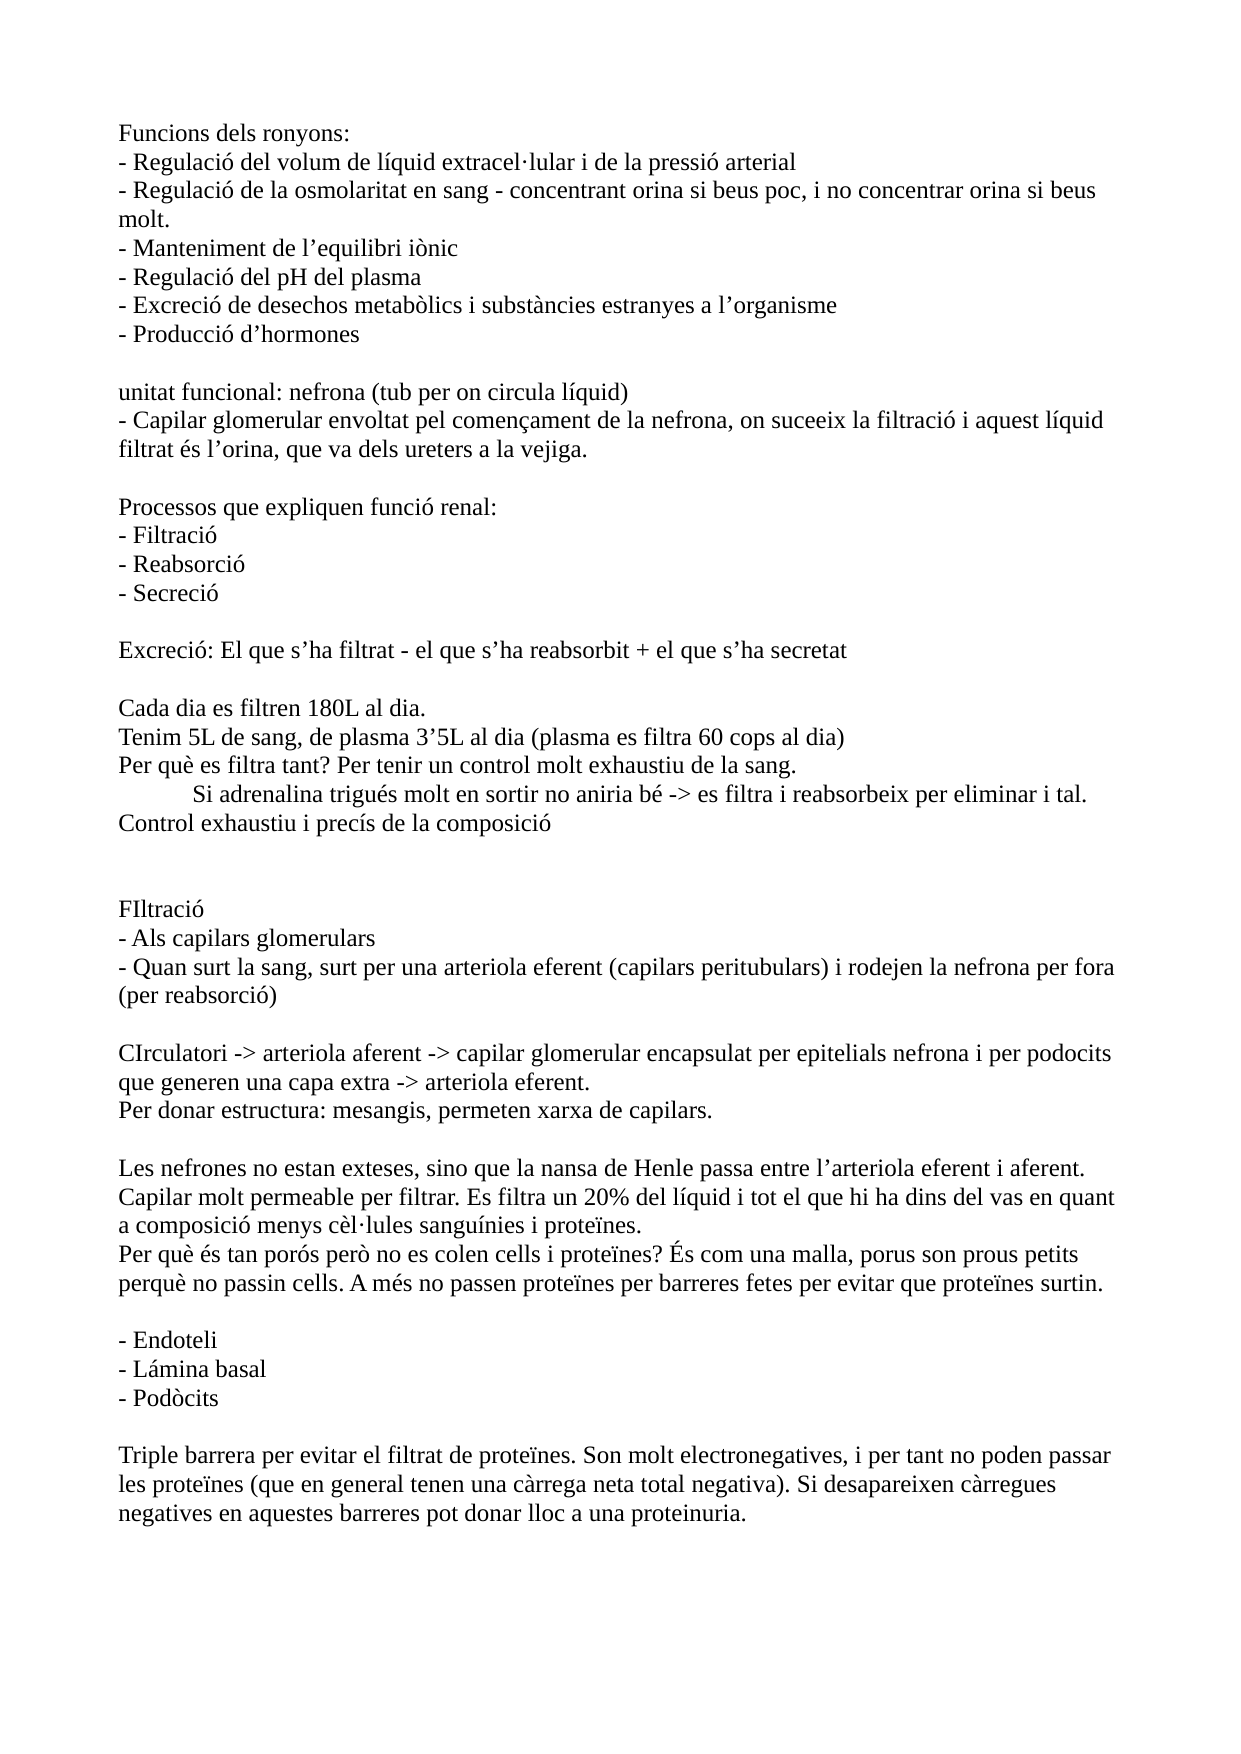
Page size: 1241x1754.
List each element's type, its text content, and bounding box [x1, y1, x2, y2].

text - Endoteli [118, 1326, 1122, 1354]
text - Capilar glomerular envoltat pel començament de la nefrona, on suceeix la filtració i aquest líquid filtrat és l’orina, que va dels ureters a la vejiga. [118, 406, 1122, 463]
text - Lámina basal [118, 1354, 1122, 1383]
text Per què es filtra tant? Per tenir un control molt exhaustiu de la sang. [118, 751, 1122, 779]
text Processos que expliquen funció renal: [118, 492, 1122, 521]
text Tenim 5L de sang, de plasma 3’5L al dia (plasma es filtra 60 cops al dia) [118, 722, 1122, 751]
text FIltració [118, 894, 1122, 923]
text - Filtració [118, 521, 1122, 549]
text CIrculatori -> arteriola aferent -> capilar glomerular encapsulat per epitelials nefrona i per podocits que generen una capa extra -> arteriola eferent. [118, 1038, 1122, 1096]
text - Quan surt la sang, surt per una arteriola eferent (capilars peritubulars) i rodejen la nefrona per fora (per reabsorció) [118, 952, 1122, 1009]
text Per què és tan porós però no es colen cells i proteïnes? És com una malla, porus son prous petits perquè no passin cells. A més no passen proteïnes per barreres fetes per evitar que proteïnes surtin. [118, 1239, 1122, 1297]
text - Manteniment de l’equilibri iònic [118, 233, 1122, 262]
text Capilar molt permeable per filtrar. Es filtra un 20% del líquid i tot el que hi ha dins del vas en quant a composició menys cèl·lules sanguínies i proteïnes. [118, 1182, 1122, 1239]
text Les nefrones no estan exteses, sino que la nansa de Henle passa entre l’arteriola eferent i aferent. [118, 1153, 1122, 1182]
text - Producció d’hormones [118, 319, 1122, 348]
text Excreció: El que s’ha filtrat - el que s’ha reabsorbit + el que s’ha secretat [118, 636, 1122, 664]
text Control exhaustiu i precís de la composició [118, 808, 1122, 837]
text - Als capilars glomerulars [118, 923, 1122, 952]
text Si adrenalina trigués molt en sortir no aniria bé -> es filtra i reabsorbeix per eliminar i tal. [118, 779, 1122, 808]
text - Regulació del pH del plasma [118, 262, 1122, 291]
text - Regulació del volum de líquid extracel·lular i de la pressió arterial [118, 147, 1122, 176]
text - Podòcits [118, 1383, 1122, 1412]
text unitat funcional: nefrona (tub per on circula líquid) [118, 377, 1122, 406]
text - Secreció [118, 578, 1122, 607]
text - Reabsorció [118, 549, 1122, 578]
text Funcions dels ronyons: [118, 118, 1122, 147]
text - Excreció de desechos metabòlics i substàncies estranyes a l’organisme [118, 291, 1122, 319]
text - Regulació de la osmolaritat en sang - concentrant orina si beus poc, i no concentrar orina si beus molt. [118, 176, 1122, 233]
text Cada dia es filtren 180L al dia. [118, 693, 1122, 722]
text Triple barrera per evitar el filtrat de proteïnes. Son molt electronegatives, i per tant no poden passar les proteïnes (que en general tenen una càrrega neta total negativa). Si desapareixen càrregues negatives en aquestes barreres pot donar lloc a una proteinuria. [118, 1441, 1122, 1527]
text Per donar estructura: mesangis, permeten xarxa de capilars. [118, 1096, 1122, 1124]
